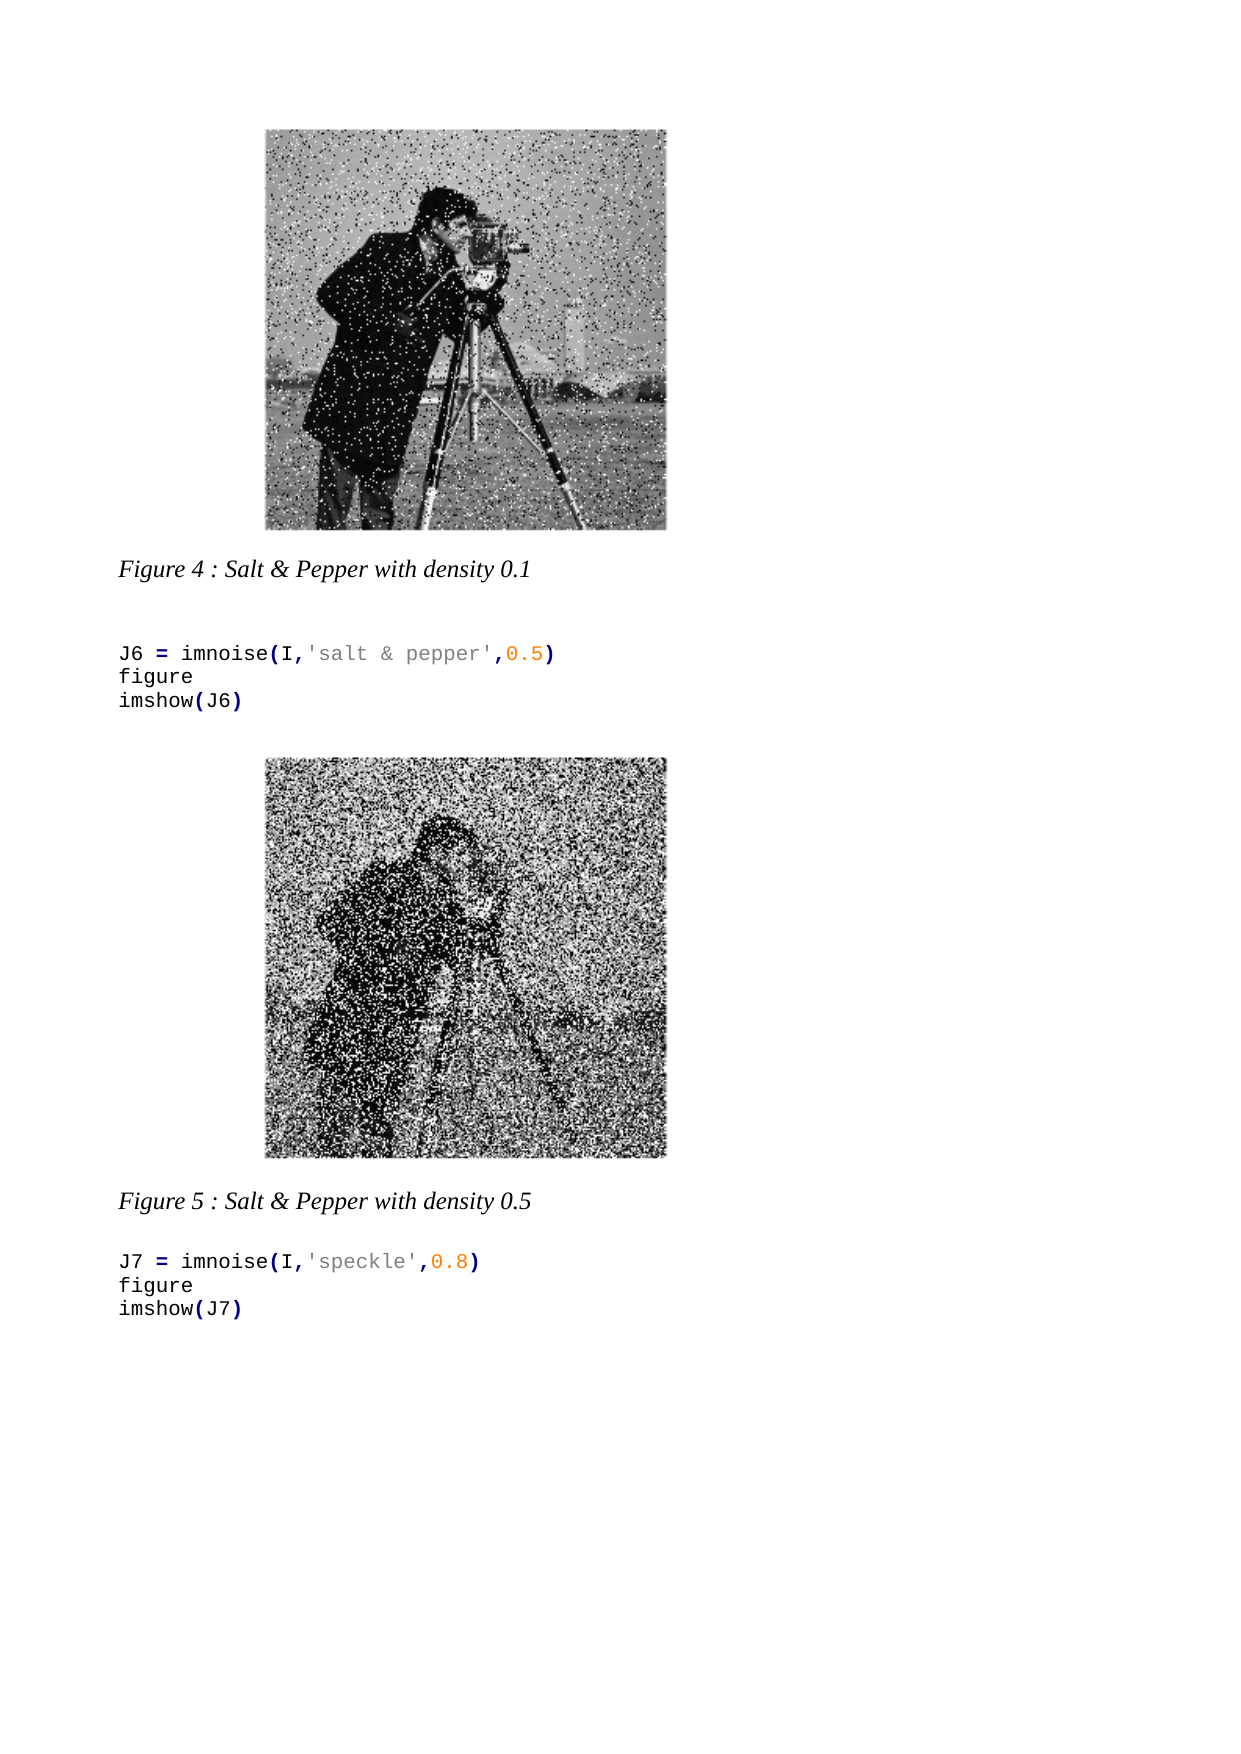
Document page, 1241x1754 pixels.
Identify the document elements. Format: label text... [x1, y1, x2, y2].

text Figure 4 : Salt & Pepper with density 0.1 [118, 554, 1122, 583]
text J7 = imnoise(I,'speckle',0.8) [118, 1251, 1122, 1274]
text imshow(J7) [118, 1298, 1122, 1322]
text Figure 5 : Salt & Pepper with density 0.5 [118, 1186, 1122, 1215]
text imshow(J6) [118, 690, 1122, 713]
text figure [118, 666, 1122, 690]
text J6 = imnoise(I,'salt & pepper',0.5) [118, 643, 1122, 666]
text figure [118, 1274, 1122, 1298]
